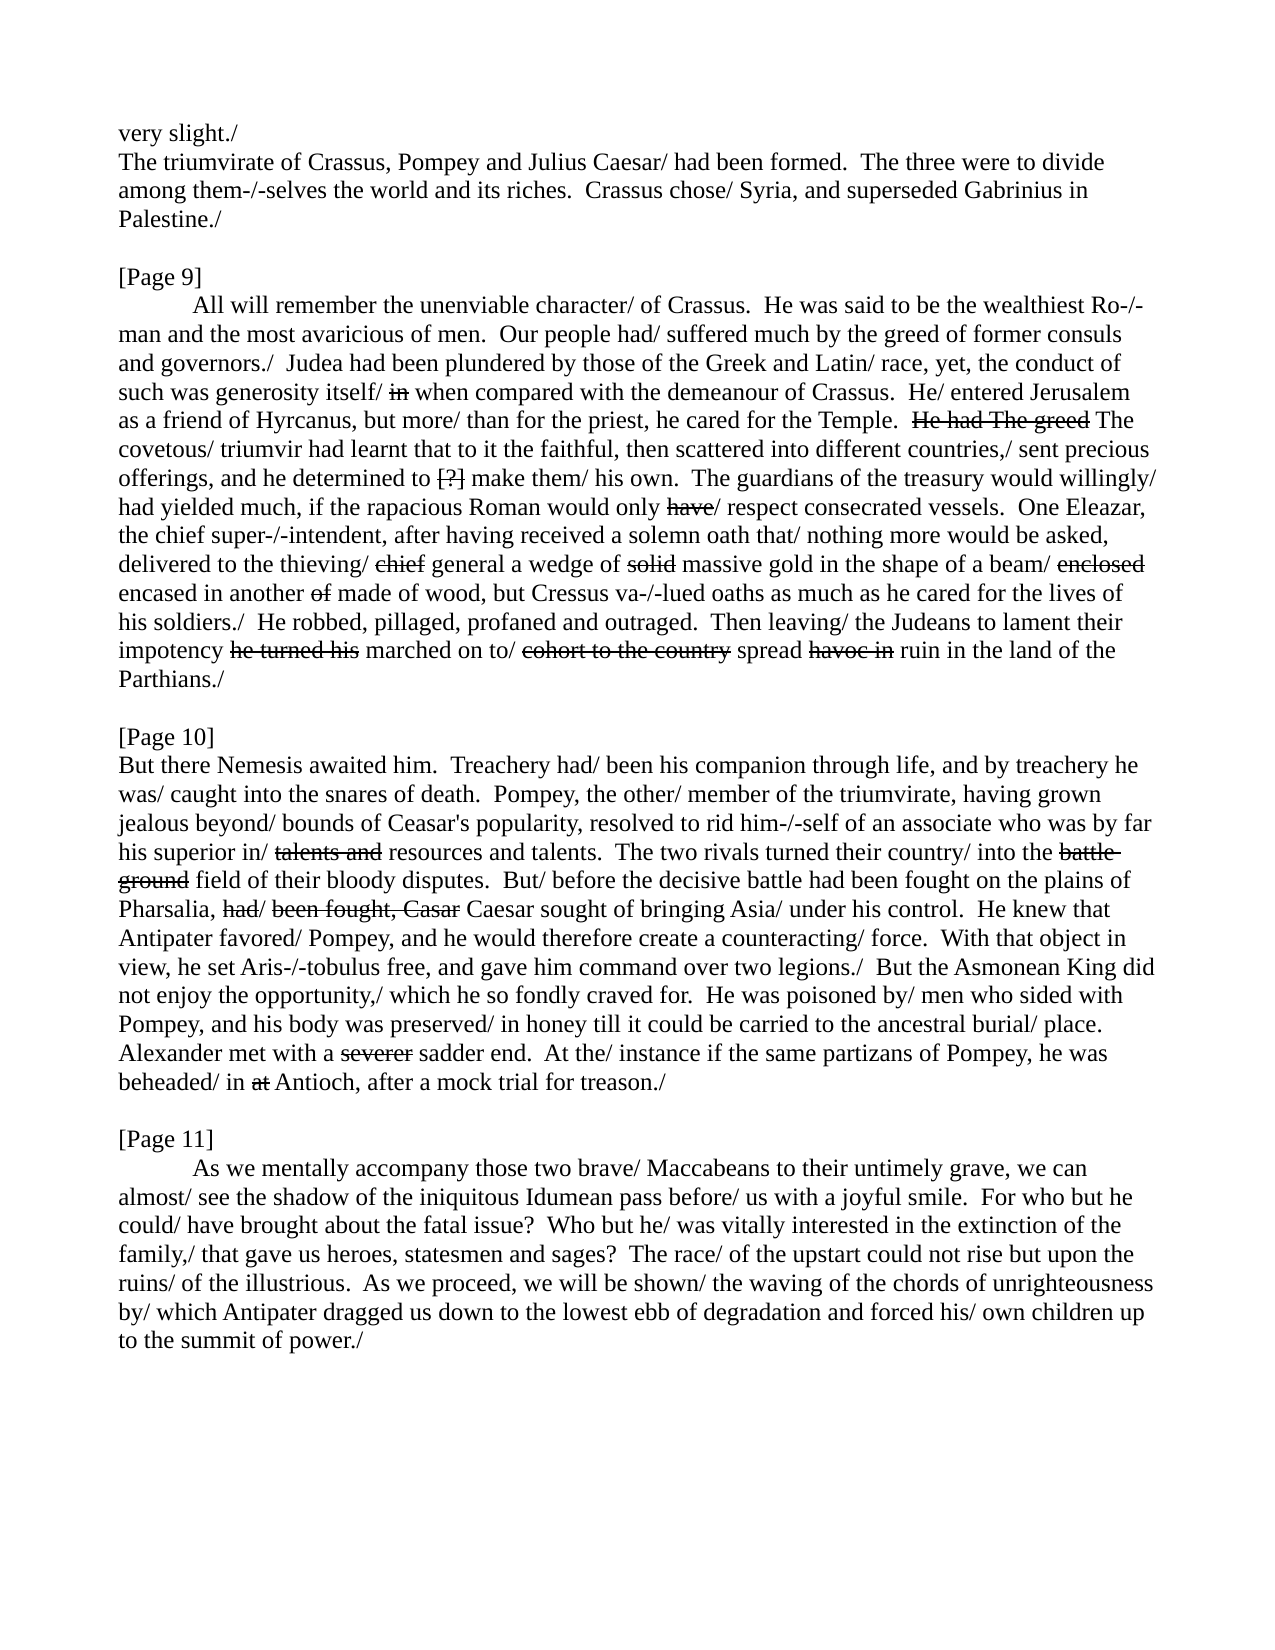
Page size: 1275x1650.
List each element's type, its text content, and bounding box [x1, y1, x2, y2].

text [Page 10] [118, 722, 1157, 751]
text But there Nemesis awaited him. Treachery had/ been his companion through life, and by treachery he was/ caught into the snares of death. Pompey, the other/ member of the triumvirate, having grown jealous beyond/ bounds of Ceasar's popularity, resolved to rid him-/-self of an associate who was by far his superior in/ talents and resources and talents. The two rivals turned their country/ into the battle ground field of their bloody disputes. But/ before the decisive battle had been fought on the plains of Pharsalia, had/ been fought, Casar Caesar sought of bringing Asia/ under his control. He knew that Antipater favored/ Pompey, and he would therefore create a counteracting/ force. With that object in view, he set Aris-/-tobulus free, and gave him command over two legions./ But the Asmonean King did not enjoy the opportunity,/ which he so fondly craved for. He was poisoned by/ men who sided with Pompey, and his body was preserved/ in honey till it could be carried to the ancestral burial/ place. Alexander met with a severer sadder end. At the/ instance if the same partizans of Pompey, he was beheaded/ in at Antioch, after a mock trial for treason./ [118, 751, 1157, 1096]
text As we mentally accompany those two brave/ Maccabeans to their untimely grave, we can almost/ see the shadow of the iniquitous Idumean pass before/ us with a joyful smile. For who but he could/ have brought about the fatal issue? Who but he/ was vitally interested in the extinction of the family,/ that gave us heroes, statesmen and sages? The race/ of the upstart could not rise but upon the ruins/ of the illustrious. As we proceed, we will be shown/ the waving of the chords of unrighteousness by/ which Antipater dragged us down to the lowest ebb of degradation and forced his/ own children up to the summit of power./ [118, 1153, 1157, 1354]
text very slight./ [118, 118, 1157, 147]
text The triumvirate of Crassus, Pompey and Julius Caesar/ had been formed. The three were to divide among them-/-selves the world and its riches. Crassus chose/ Syria, and superseded Gabrinius in Palestine./ [118, 147, 1157, 233]
text [Page 9] [118, 262, 1157, 291]
text All will remember the unenviable character/ of Crassus. He was said to be the wealthiest Ro-/-man and the most avaricious of men. Our people had/ suffered much by the greed of former consuls and governors./ Judea had been plundered by those of the Greek and Latin/ race, yet, the conduct of such was generosity itself/ in when compared with the demeanour of Crassus. He/ entered Jerusalem as a friend of Hyrcanus, but more/ than for the priest, he cared for the Temple. He had The greed The covetous/ triumvir had learnt that to it the faithful, then scattered into different countries,/ sent precious offerings, and he determined to [?] make them/ his own. The guardians of the treasury would willingly/ had yielded much, if the rapacious Roman would only have/ respect consecrated vessels. One Eleazar, the chief super-/-intendent, after having received a solemn oath that/ nothing more would be asked, delivered to the thieving/ chief general a wedge of solid massive gold in the shape of a beam/ enclosed encased in another of made of wood, but Cressus va-/-lued oaths as much as he cared for the lives of his soldiers./ He robbed, pillaged, profaned and outraged. Then leaving/ the Judeans to lament their impotency he turned his marched on to/ cohort to the country spread havoc in ruin in the land of the Parthians./ [118, 291, 1157, 693]
text [Page 11] [118, 1124, 1157, 1153]
